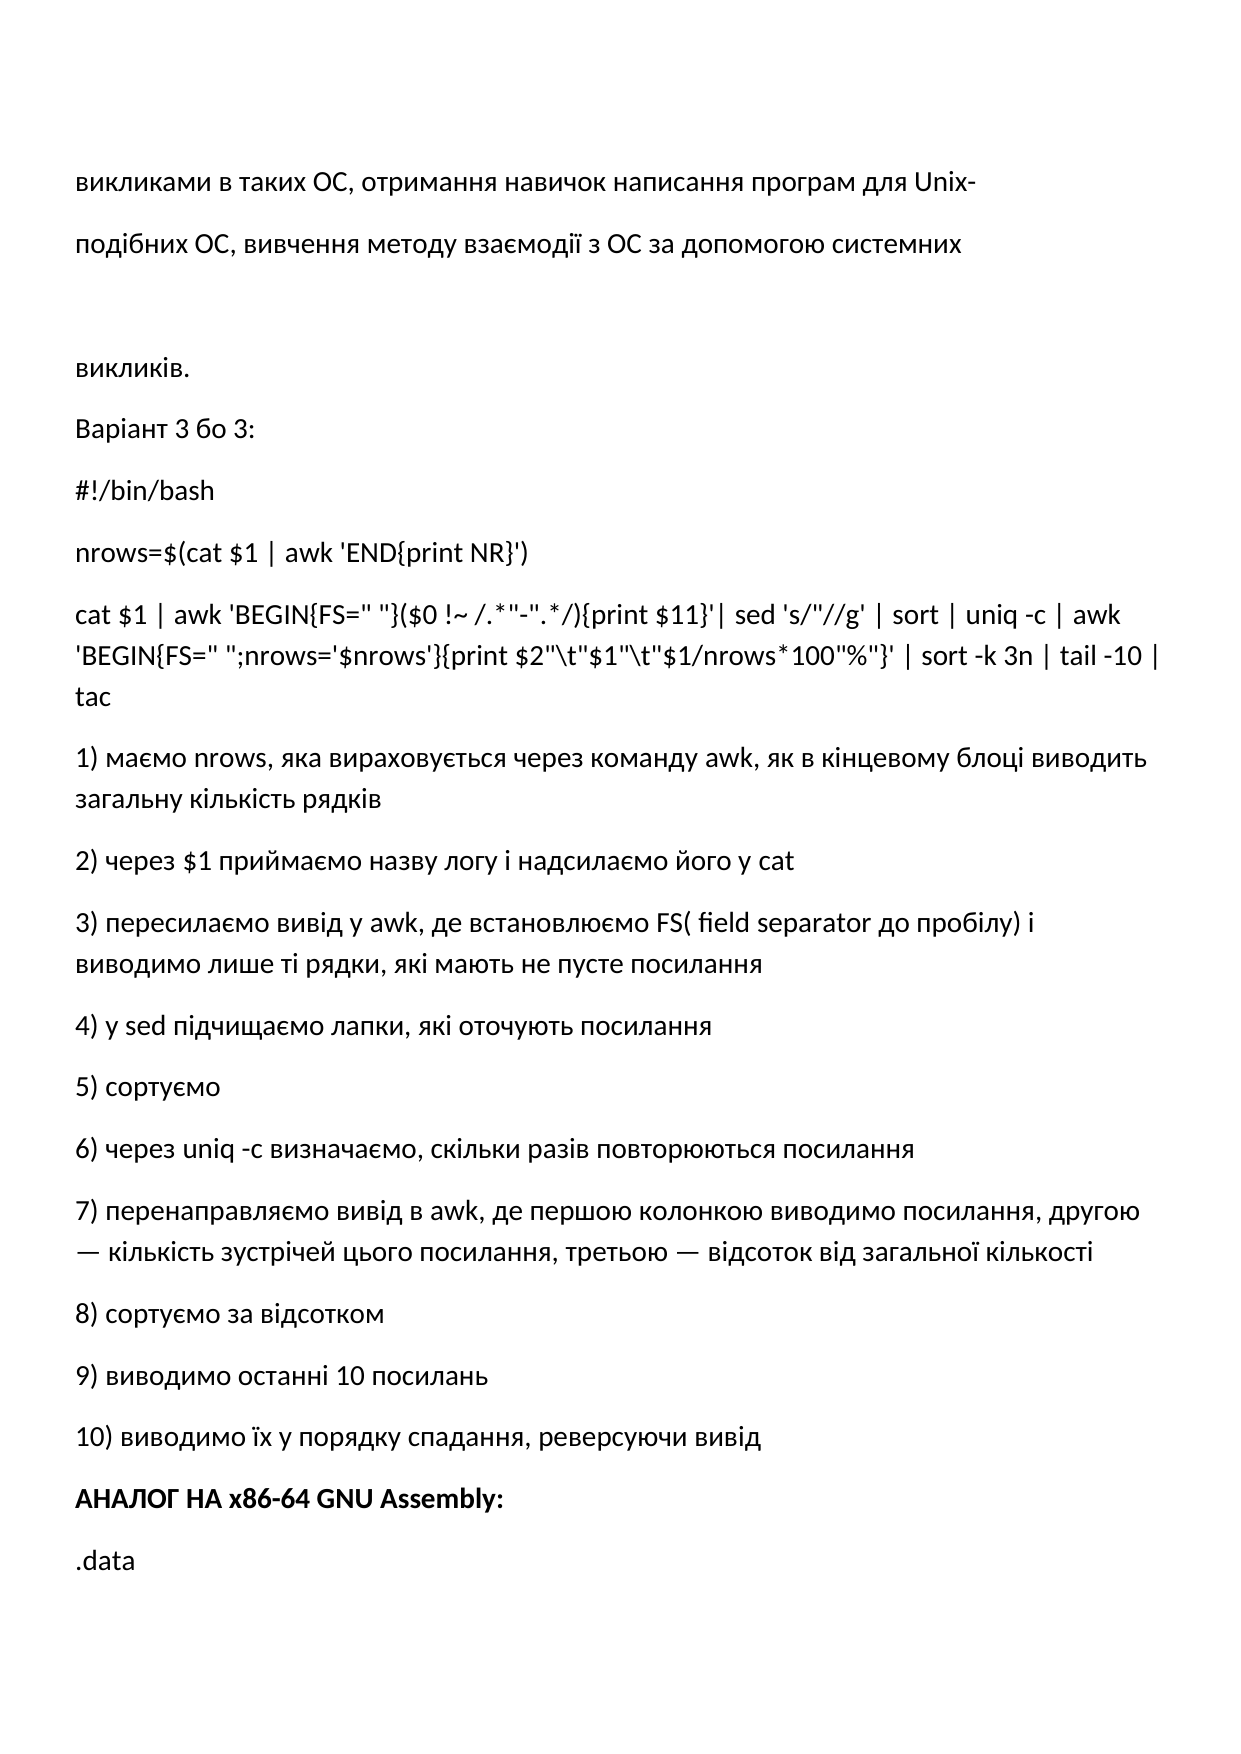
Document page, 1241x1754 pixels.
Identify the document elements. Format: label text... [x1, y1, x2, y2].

text 9) виводимо останні 10 посилань [75, 1357, 1165, 1392]
text 8) сортуємо за відсотком [75, 1295, 1165, 1330]
text АНАЛОГ НА x86-64 GNU Assembly: [75, 1480, 1165, 1516]
text 6) через uniq -c визначаємо, скільки разів повторюються посилання [75, 1130, 1165, 1166]
text 2) через $1 приймаємо назву логу і надсилаємо його у cat [75, 842, 1165, 878]
text 7) перенаправляємо вивід в awk, де першою колонкою виводимо посилання, другою — кількість зустрічей цього посилання, третьою — відсоток від загальної кількості [75, 1192, 1165, 1269]
text 1) маємо nrows, яка вираховується через команду awk, як в кінцевому блоці виводить загальну кількість рядків [75, 739, 1165, 816]
text nrows=$(cat $1 | awk 'END{print NR}') [75, 534, 1165, 570]
text 4) у sed підчищаємо лапки, які оточують посилання [75, 1007, 1165, 1042]
text викликами в таких ОС, отримання навичок написання програм для Unix- [75, 163, 1165, 199]
text Варіант 3 бо 3: [75, 411, 1165, 446]
text 10) виводимо їх у порядку спадання, реверсуючи вивід [75, 1418, 1165, 1454]
text викликів. [75, 349, 1165, 384]
text cat $1 | awk 'BEGIN{FS=" "}($0 !~ /.*"-".*/){print $11}'| sed 's/"//g' | sort | uniq -c | awk 'BEGIN{FS=" ";nrows='$nrows'}{print $2"\t"$1"\t"$1/nrows*100"%"}' | sort -k 3n | tail -10 | tac [75, 596, 1165, 713]
text подібних ОС, вивчення методу взаємодії з ОС за допомогою системних [75, 225, 1165, 261]
text .data [75, 1542, 1165, 1577]
text #!/bin/bash [75, 472, 1165, 508]
text 3) пересилаємо вивід у awk, де встановлюємо FS( field separator до пробілу) і виводимо лише ті рядки, які мають не пусте посилання [75, 904, 1165, 981]
text 5) сортуємо [75, 1068, 1165, 1104]
